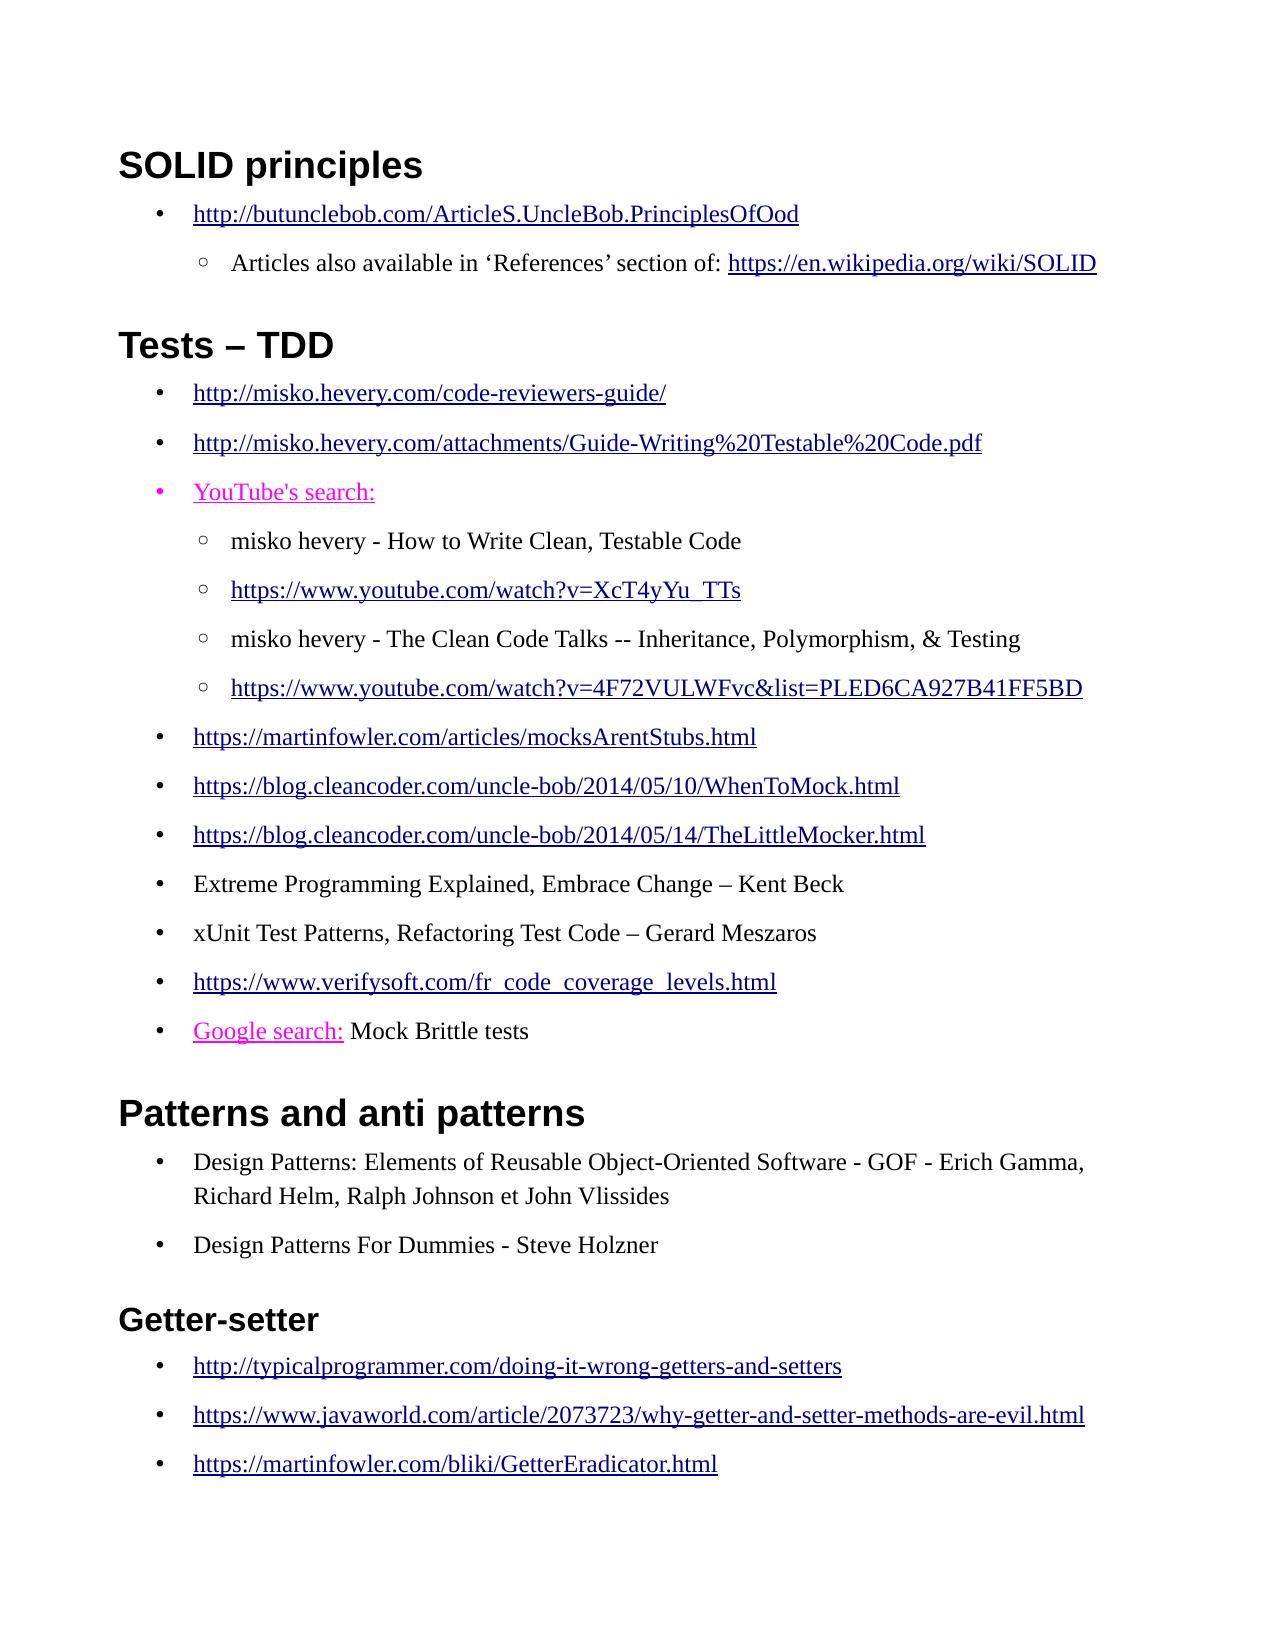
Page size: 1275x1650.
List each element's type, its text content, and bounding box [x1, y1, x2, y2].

subtitle SOLID principles [118, 143, 1157, 187]
list misko hevery - How to Write Clean, Testable Code [193, 526, 1157, 554]
list https://martinfowler.com/articles/mocksArentStubs.html [156, 722, 1157, 751]
list Extreme Programming Explained, Embrace Change – Kent Beck [156, 869, 1157, 898]
list misko hevery - The Clean Code Talks -- Inheritance, Polymorphism, & Testing [193, 624, 1157, 653]
list Design Patterns: Elements of Reusable Object-Oriented Software - GOF - Erich Gamma, Richard Helm, Ralph Johnson et John Vlissides [156, 1147, 1157, 1210]
list https://www.verifysoft.com/fr_code_coverage_levels.html [156, 967, 1157, 996]
list https://www.javaworld.com/article/2073723/why-getter-and-setter-methods-are-evil.html [156, 1400, 1157, 1429]
subtitle Tests – TDD [118, 322, 1157, 366]
list https://www.youtube.com/watch?v=XcT4yYu_TTs [193, 575, 1157, 603]
list http://butunclebob.com/ArticleS.UncleBob.PrinciplesOfOod [156, 199, 1157, 228]
list https://blog.cleancoder.com/uncle-bob/2014/05/10/WhenToMock.html [156, 771, 1157, 800]
list http://misko.hevery.com/code-reviewers-guide/ [156, 378, 1157, 407]
subtitle Getter-setter [118, 1300, 1157, 1339]
list https://www.youtube.com/watch?v=4F72VULWFvc&list=PLED6CA927B41FF5BD [193, 673, 1157, 702]
list Articles also available in ‘References’ section of: https://en.wikipedia.org/wiki/SOLID [193, 248, 1157, 277]
subtitle Patterns and anti patterns [118, 1090, 1157, 1134]
list Design Patterns For Dummies - Steve Holzner [156, 1230, 1157, 1259]
list https://blog.cleancoder.com/uncle-bob/2014/05/14/TheLittleMocker.html [156, 820, 1157, 849]
list http://typicalprogrammer.com/doing-it-wrong-getters-and-setters [156, 1351, 1157, 1380]
list http://misko.hevery.com/attachments/Guide-Writing%20Testable%20Code.pdf [156, 428, 1157, 456]
list https://martinfowler.com/bliki/GetterEradicator.html [156, 1449, 1157, 1478]
list YouTube's search: [156, 477, 1157, 505]
list Google search: Mock Brittle tests [156, 1016, 1157, 1045]
list xUnit Test Patterns, Refactoring Test Code – Gerard Meszaros [156, 918, 1157, 947]
